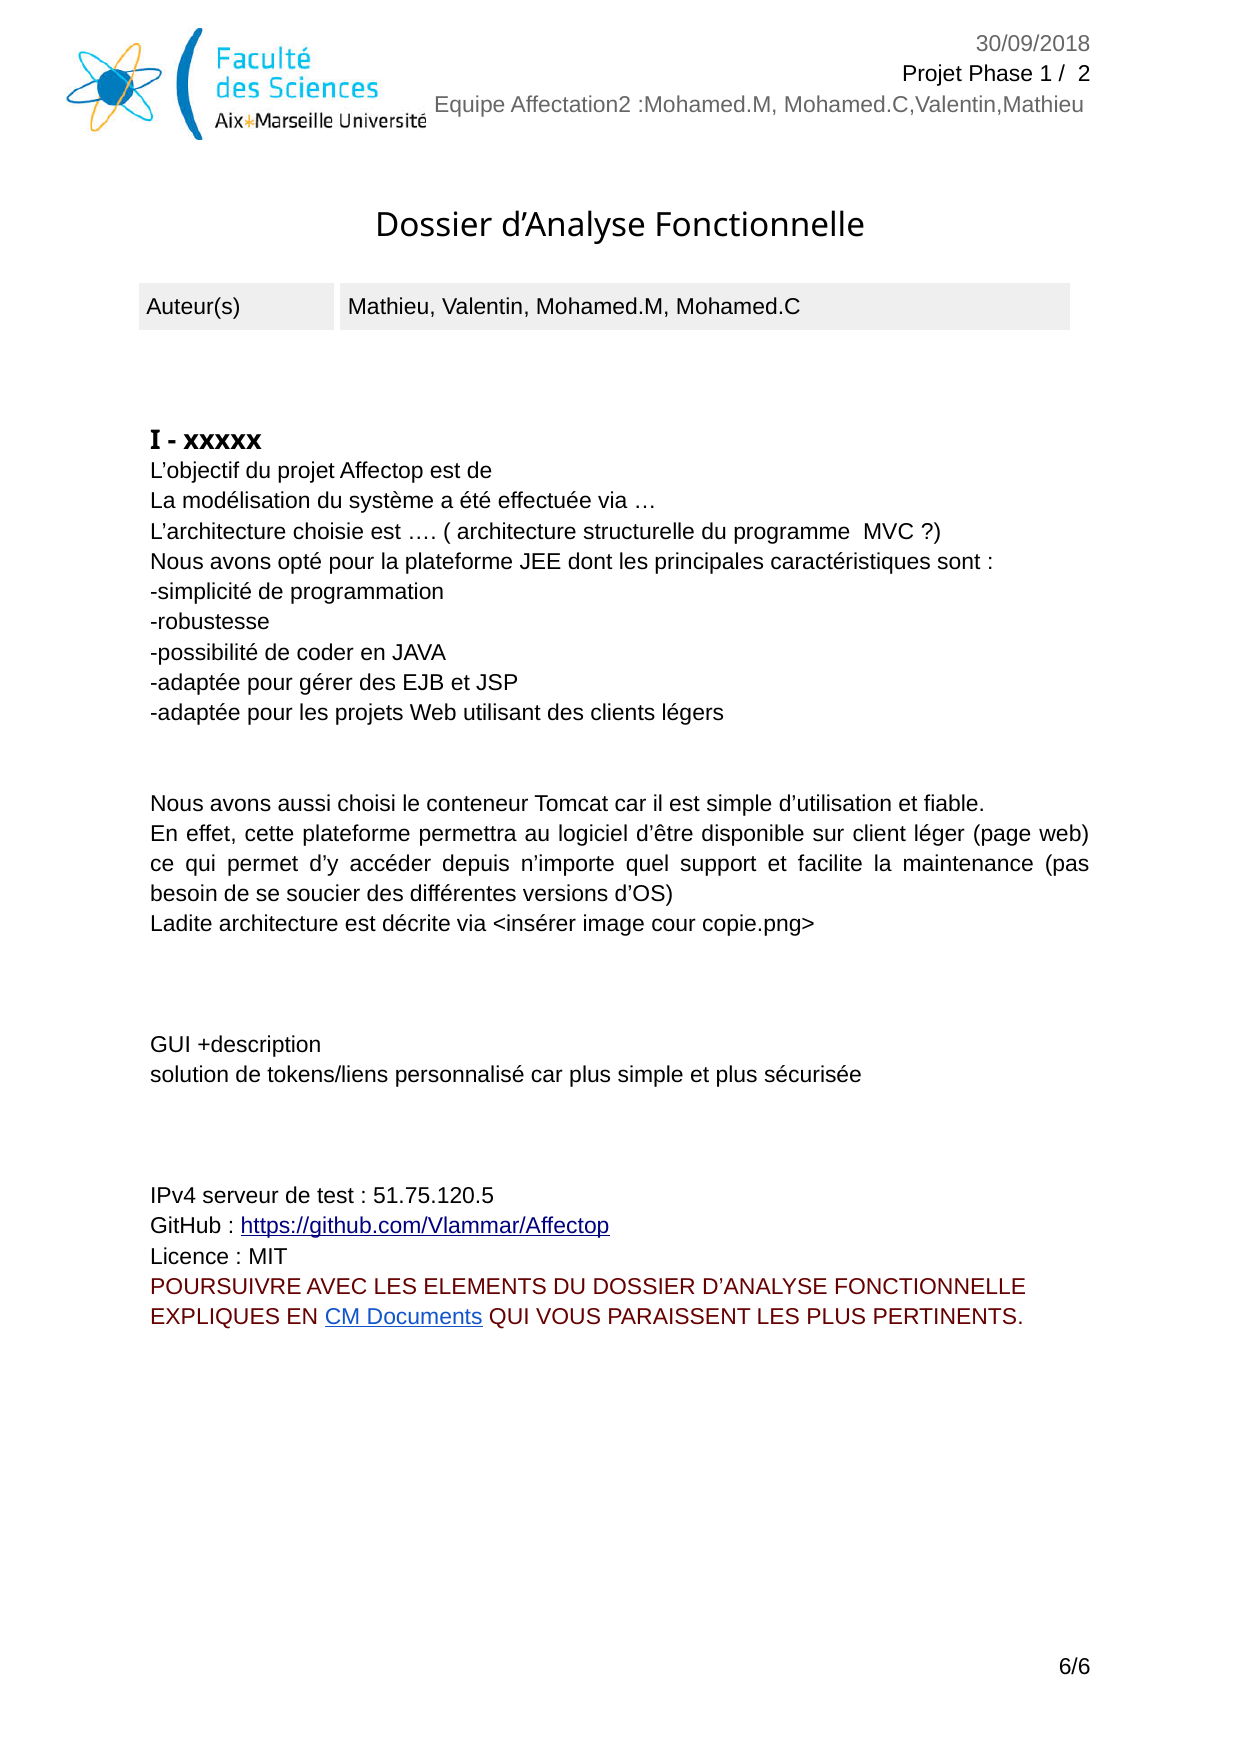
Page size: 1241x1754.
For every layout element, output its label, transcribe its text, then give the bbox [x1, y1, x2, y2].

text -simplicité de programmation [150, 578, 1090, 604]
table_header Mathieu, Valentin, Mohamed.M, Mohamed.C [340, 283, 1070, 330]
text IPv4 serveur de test : 51.75.120.5 [150, 1182, 1090, 1208]
subtitle Dossier d’Analyse Fonctionnelle [150, 201, 1090, 246]
text Licence : MIT [150, 1243, 1090, 1269]
text solution de tokens/liens personnalisé car plus simple et plus sécurisée [150, 1061, 1090, 1088]
text GitHub : https://github.com/Vlammar/Affectop [150, 1212, 1090, 1239]
picture [65, 28, 426, 140]
text -adaptée pour les projets Web utilisant des clients légers [150, 699, 1090, 725]
text -possibilité de coder en JAVA [150, 638, 1090, 665]
text Ladite architecture est décrite via <insérer image cour copie.png> [150, 910, 1090, 937]
text -adaptée pour gérer des EJB et JSP [150, 669, 1090, 695]
text L’architecture choisie est …. ( architecture structurelle du programme MVC ?) [150, 518, 1090, 544]
text L’objectif du projet Affectop est de [150, 457, 1090, 483]
text POURSUIVRE AVEC LES ELEMENTS DU DOSSIER D’ANALYSE FONCTIONNELLE EXPLIQUES EN CM Documents QUI VOUS PARAISSENT LES PLUS PERTINENTS. [150, 1273, 1090, 1329]
text GUI +description [150, 1031, 1090, 1057]
table_header Auteur(s) [139, 283, 334, 330]
subtitle I - xxxxx [150, 420, 1090, 457]
text En effet, cette plateforme permettra au logiciel d’être disponible sur client léger (page web) ce qui permet d’y accéder depuis n’importe quel support et facilite la maintenance (pas besoin de se soucier des différentes versions d’OS) [150, 820, 1090, 906]
text La modélisation du système a été effectuée via … [150, 487, 1090, 514]
text Nous avons opté pour la plateforme JEE dont les principales caractéristiques sont : [150, 548, 1090, 574]
text -robustesse [150, 608, 1090, 634]
text Nous avons aussi choisi le conteneur Tomcat car il est simple d’utilisation et fiable. [150, 789, 1090, 816]
